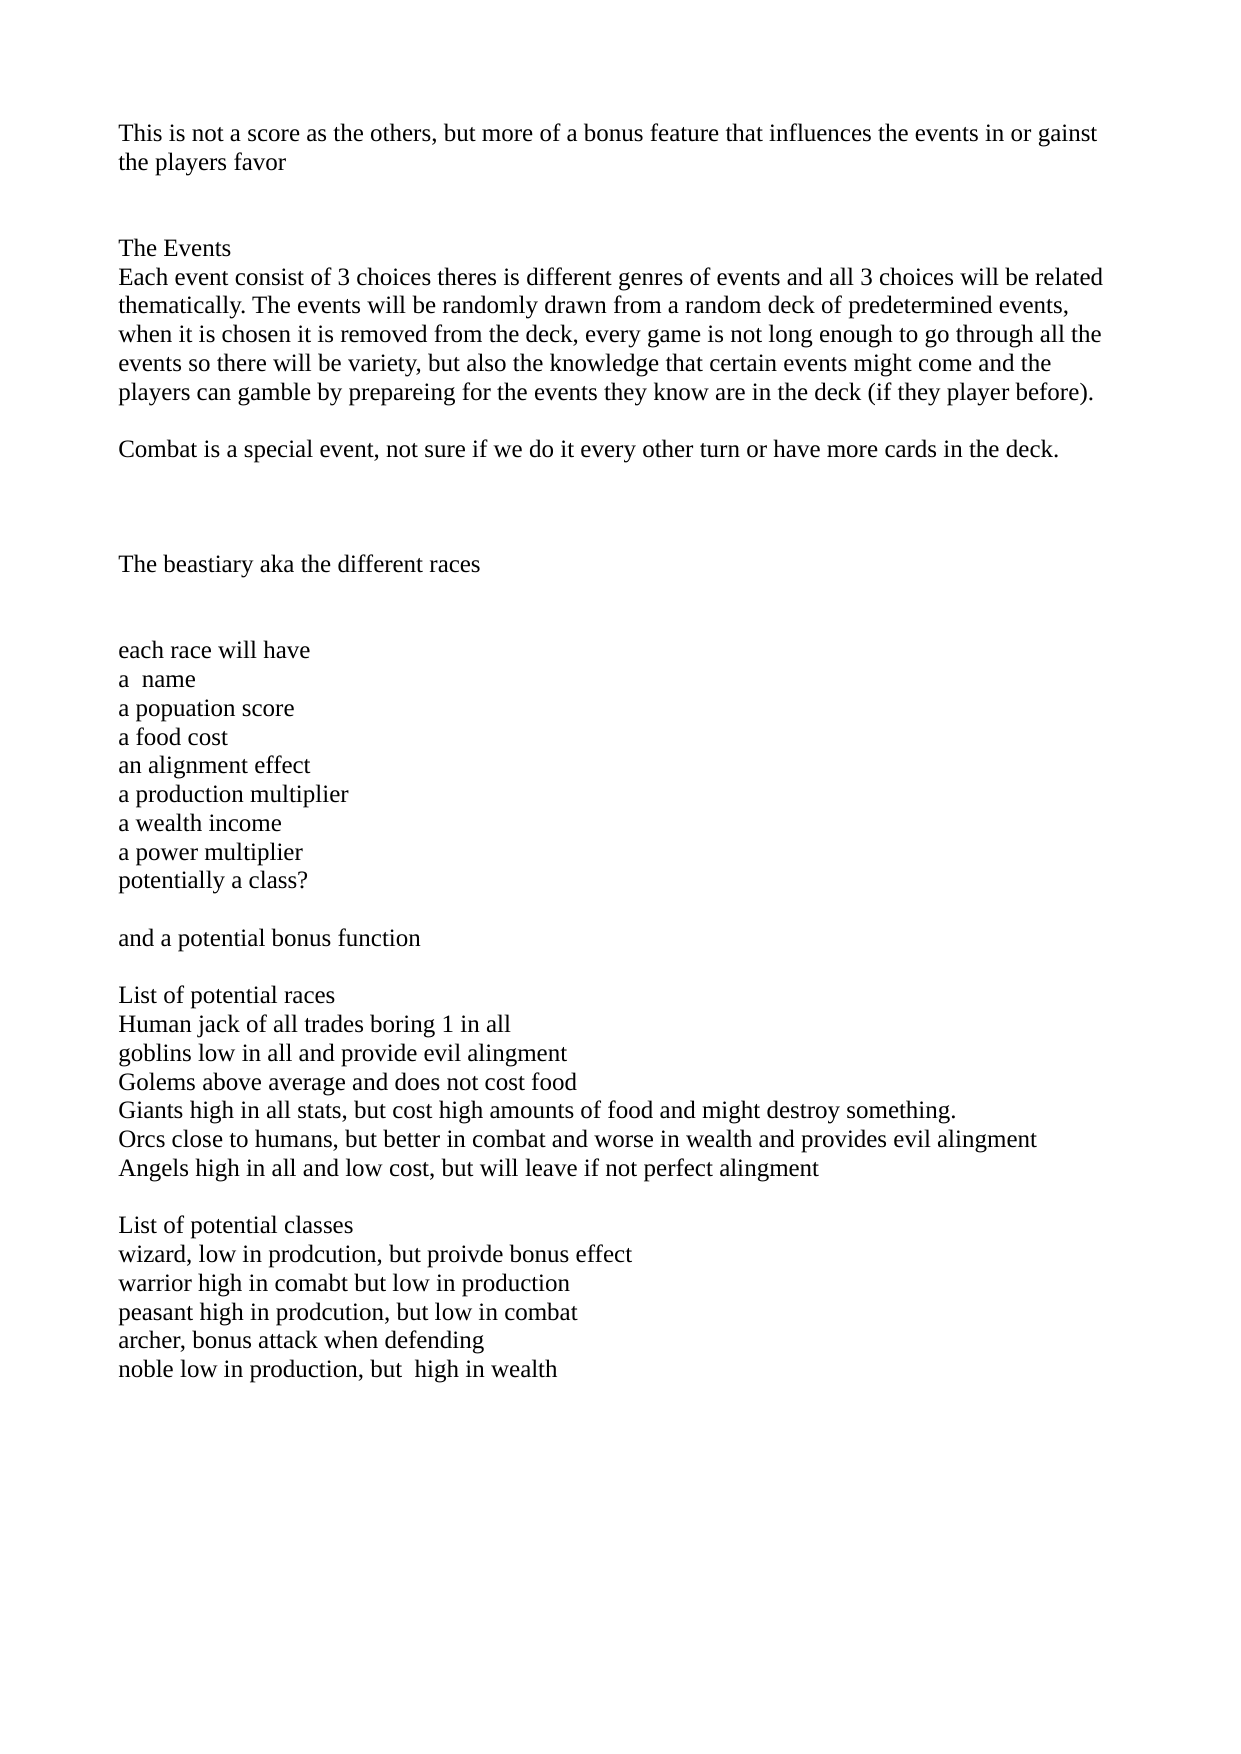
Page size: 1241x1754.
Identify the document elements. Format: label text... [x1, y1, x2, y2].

text a name [118, 664, 1122, 693]
text an alignment effect [118, 751, 1122, 779]
text List of potential classes [118, 1211, 1122, 1239]
text a food cost [118, 722, 1122, 751]
text each race will have [118, 636, 1122, 664]
text warrior high in comabt but low in production [118, 1268, 1122, 1297]
text Giants high in all stats, but cost high amounts of food and might destroy something. [118, 1096, 1122, 1124]
text The beastiary aka the different races [118, 549, 1122, 578]
text potentially a class? [118, 866, 1122, 894]
text Human jack of all trades boring 1 in all [118, 1009, 1122, 1038]
text a production multiplier [118, 779, 1122, 808]
text a popuation score [118, 693, 1122, 722]
text The Events [118, 233, 1122, 262]
text List of potential races [118, 981, 1122, 1009]
text a wealth income [118, 808, 1122, 837]
text goblins low in all and provide evil alingment [118, 1038, 1122, 1067]
text peasant high in prodcution, but low in combat [118, 1297, 1122, 1326]
text Combat is a special event, not sure if we do it every other turn or have more cards in the deck. [118, 434, 1122, 463]
text a power multiplier [118, 837, 1122, 866]
text Angels high in all and low cost, but will leave if not perfect alingment [118, 1153, 1122, 1182]
text This is not a score as the others, but more of a bonus feature that influences the events in or gainst the players favor [118, 118, 1122, 176]
text Golems above average and does not cost food [118, 1067, 1122, 1096]
text Each event consist of 3 choices theres is different genres of events and all 3 choices will be related thematically. The events will be randomly drawn from a random deck of predetermined events, when it is chosen it is removed from the deck, every game is not long enough to go through all the events so there will be variety, but also the knowledge that certain events might come and the players can gamble by prepareing for the events they know are in the deck (if they player before). [118, 262, 1122, 406]
text and a potential bonus function [118, 923, 1122, 952]
text noble low in production, but high in wealth [118, 1354, 1122, 1383]
text archer, bonus attack when defending [118, 1326, 1122, 1354]
text wizard, low in prodcution, but proivde bonus effect [118, 1239, 1122, 1268]
text Orcs close to humans, but better in combat and worse in wealth and provides evil alingment [118, 1124, 1122, 1153]
